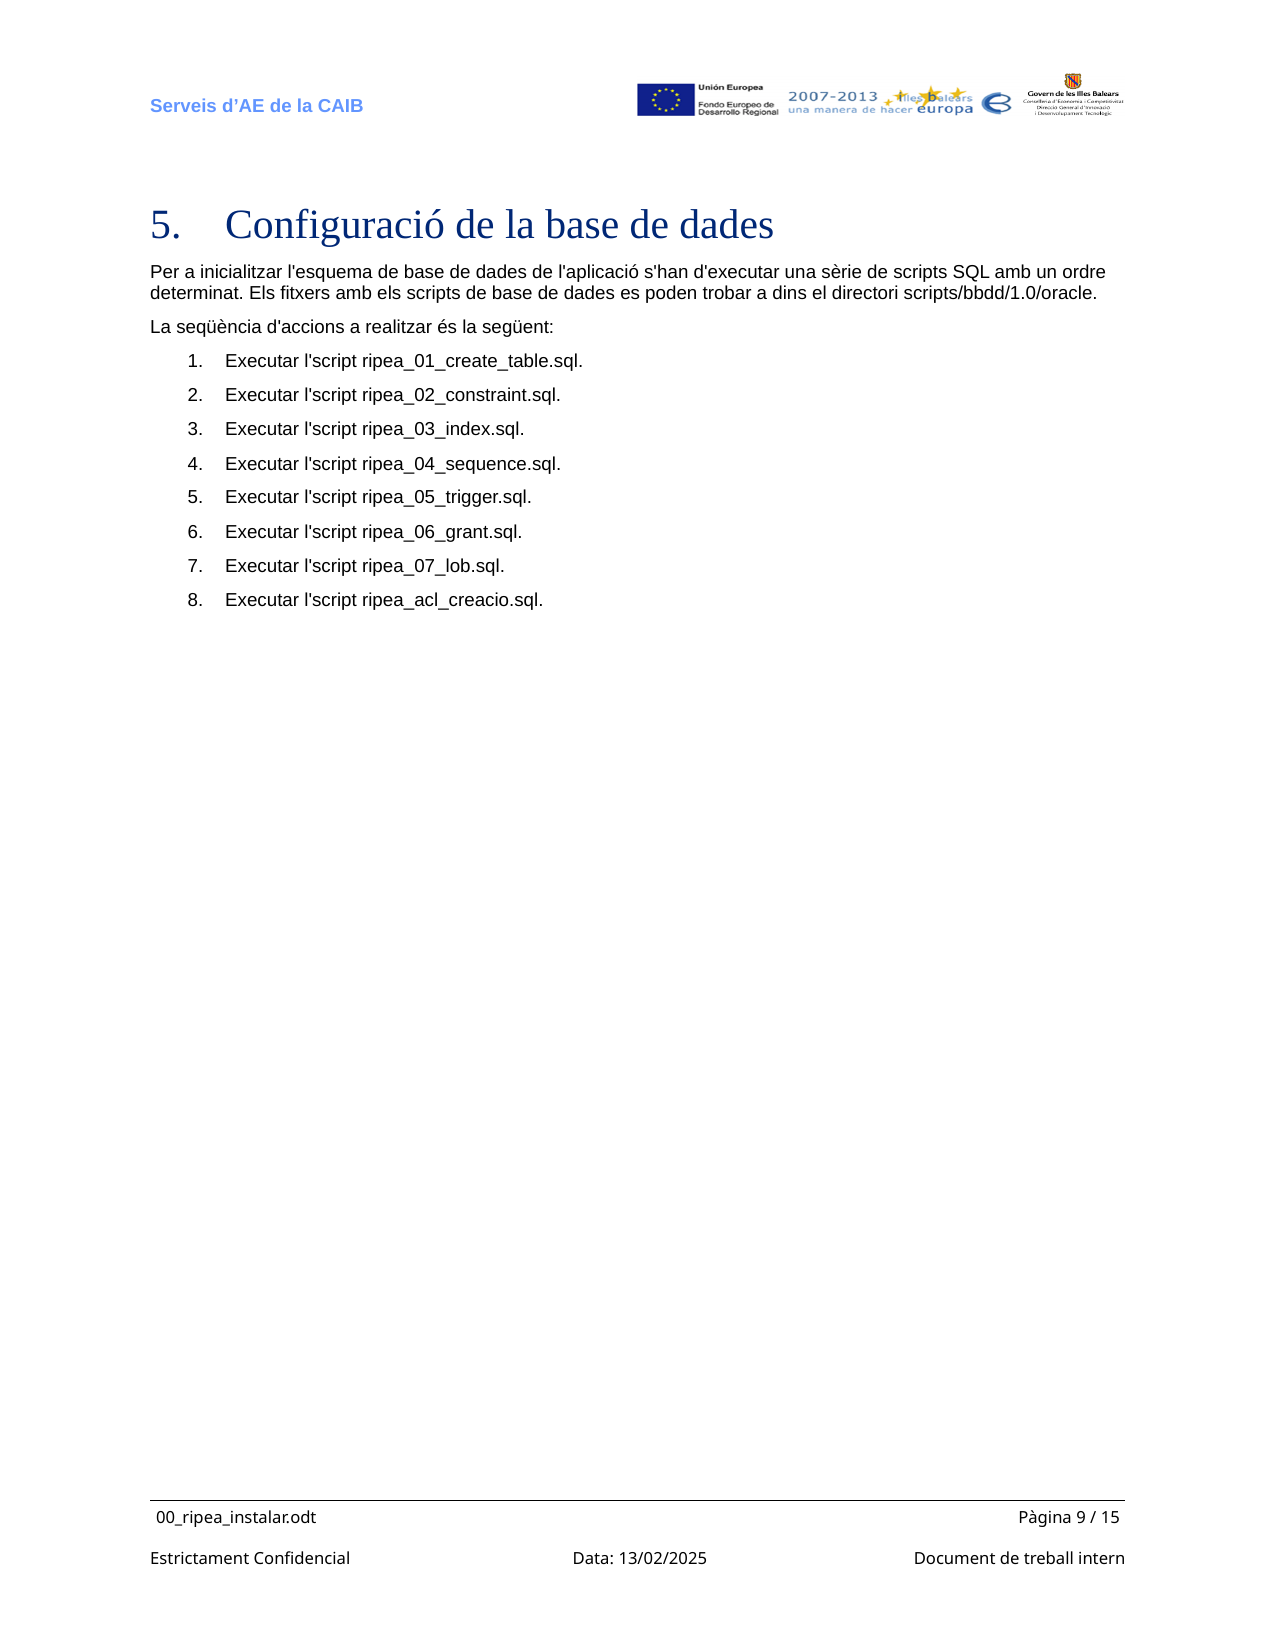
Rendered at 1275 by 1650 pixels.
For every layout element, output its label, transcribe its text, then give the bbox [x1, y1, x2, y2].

list Executar l'script ripea_07_lob.sql. [187, 554, 1125, 576]
list Executar l'script ripea_06_grant.sql. [187, 520, 1125, 542]
subtitle Configuració de la base de dades [150, 200, 1125, 248]
text La seqüència d'accions a realitzar és la següent: [150, 316, 1125, 338]
list Executar l'script ripea_02_constraint.sql. [187, 384, 1125, 406]
list Executar l'script ripea_04_sequence.sql. [187, 452, 1125, 474]
list Executar l'script ripea_acl_creacio.sql. [187, 588, 1125, 610]
picture [636, 73, 1125, 116]
text Per a inicialitzar l'esquema de base de dades de l'aplicació s'han d'executar una sèrie de scripts SQL amb un ordre determinat. Els fitxers amb els scripts de base de dades es poden trobar a dins el directori scripts/bbdd/1.0/oracle. [150, 260, 1125, 303]
list Executar l'script ripea_05_trigger.sql. [187, 486, 1125, 508]
list Executar l'script ripea_01_create_table.sql. [187, 350, 1125, 372]
list Executar l'script ripea_03_index.sql. [187, 418, 1125, 440]
